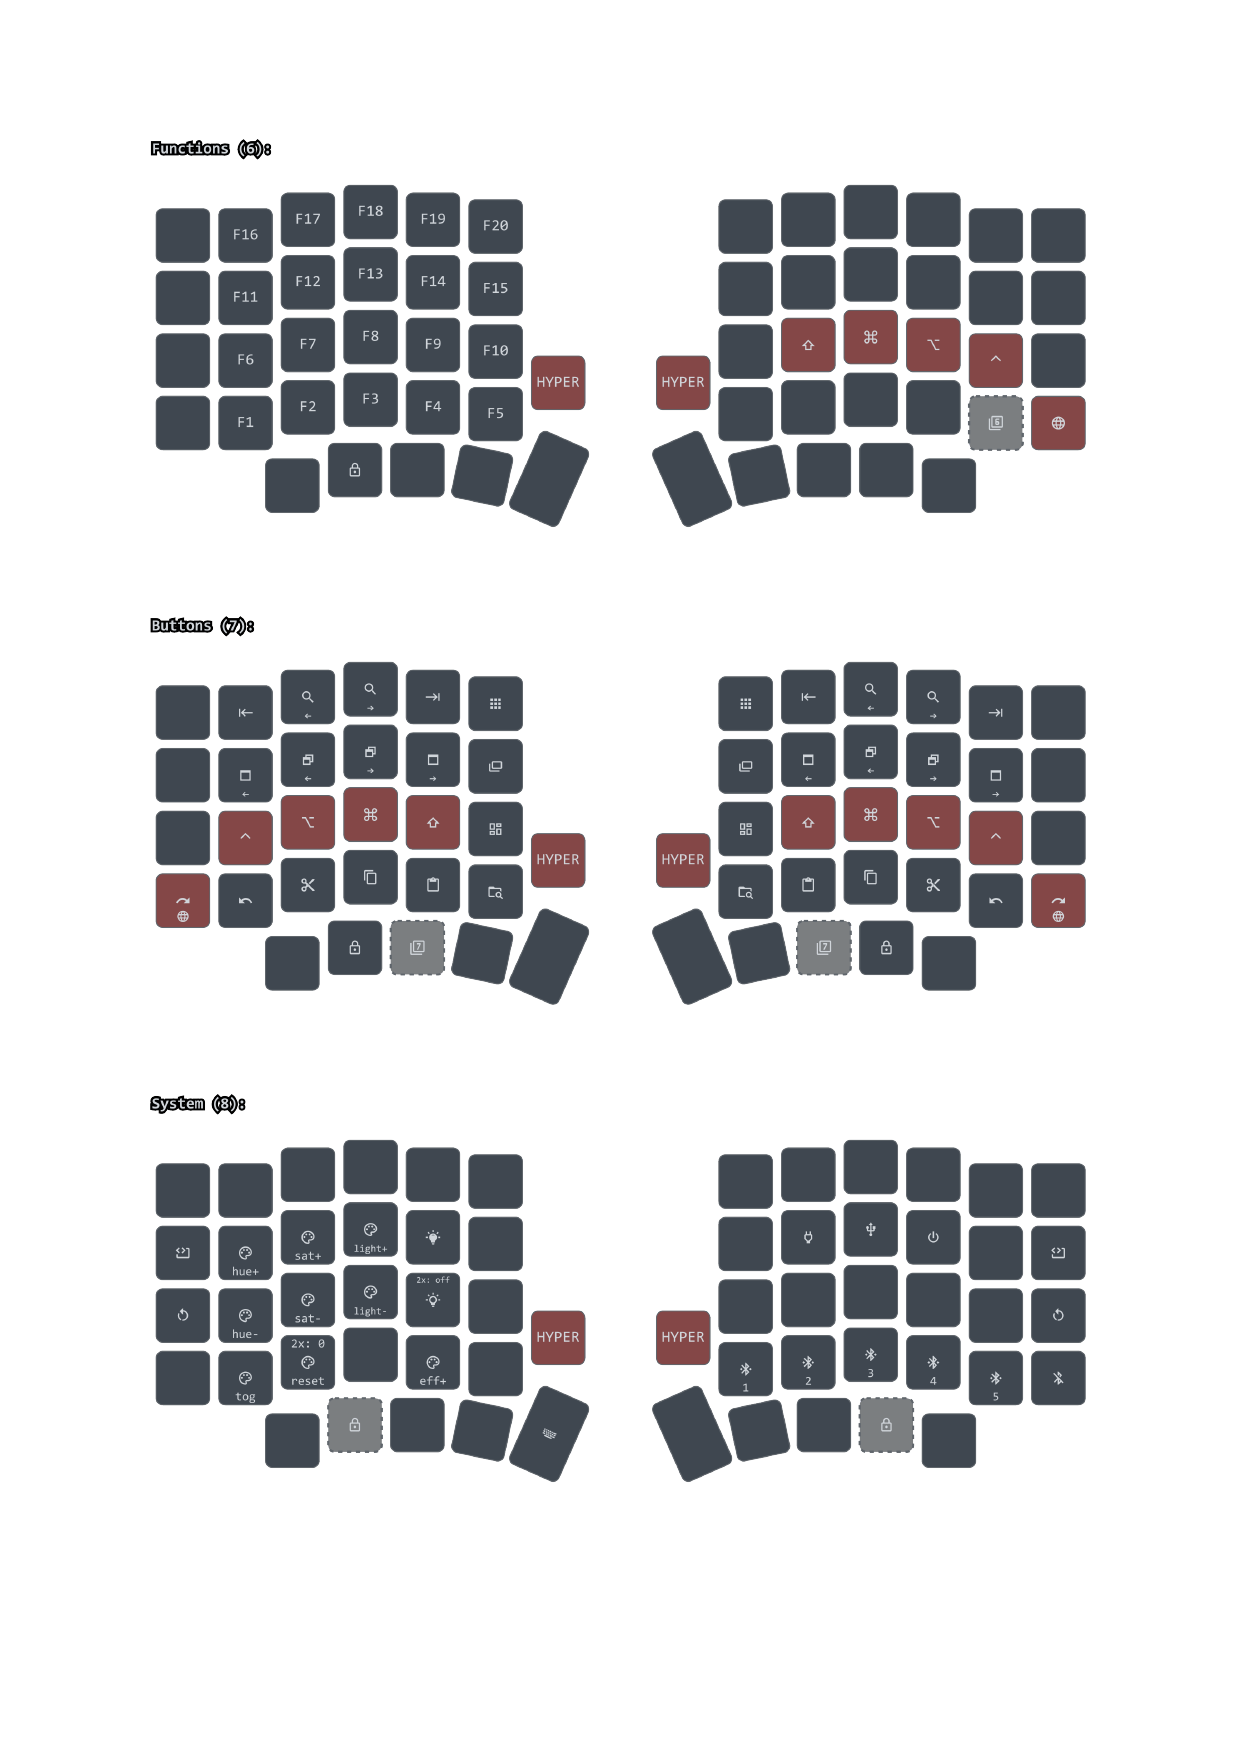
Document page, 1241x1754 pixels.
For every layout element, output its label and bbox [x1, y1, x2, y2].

picture [118, 118, 1123, 1551]
